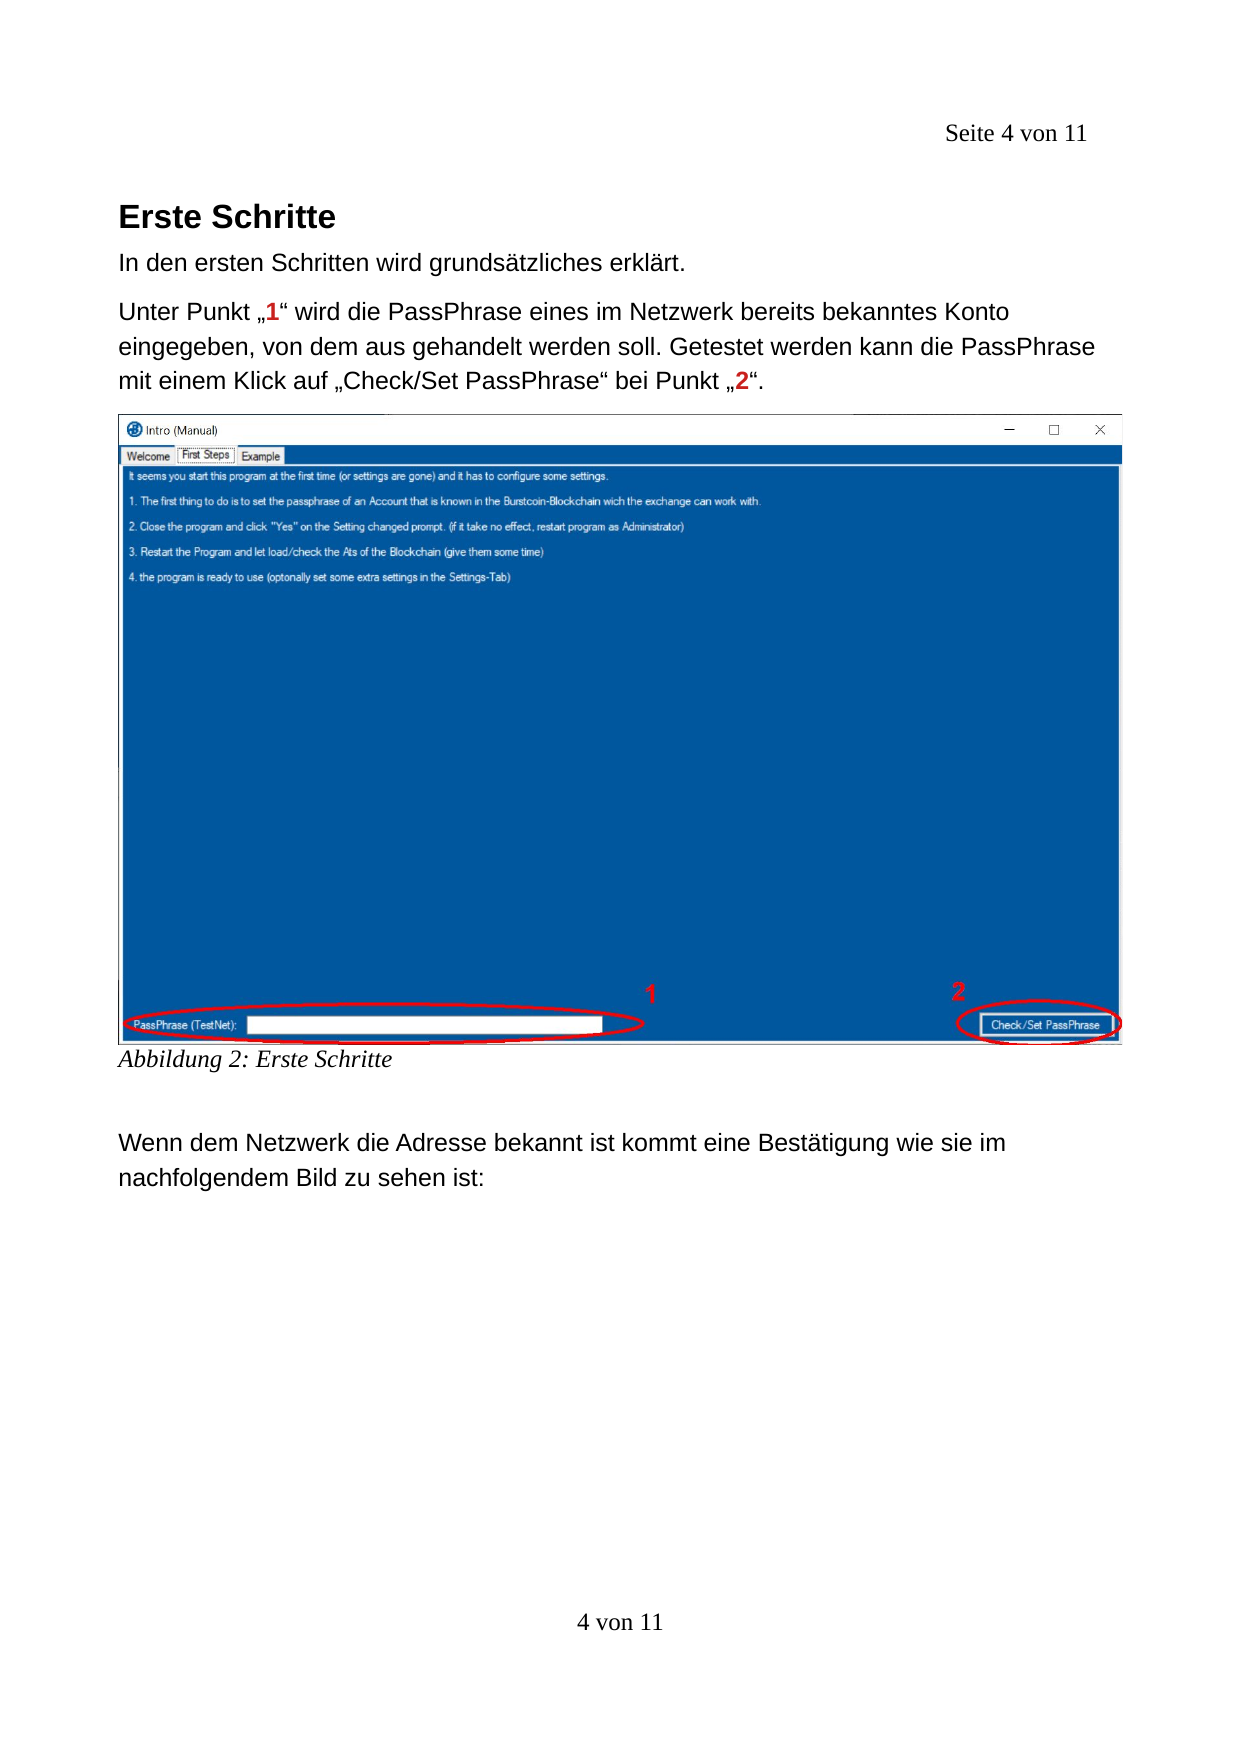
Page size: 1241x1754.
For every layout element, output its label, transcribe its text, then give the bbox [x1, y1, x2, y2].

picture [118, 414, 1123, 1045]
subtitle Erste Schritte [118, 197, 1122, 236]
text Wenn dem Netzwerk die Adresse bekannt ist kommt eine Bestätigung wie sie im nachfolgendem Bild zu sehen ist: [118, 1128, 1122, 1191]
text Abbildung 2: Erste Schritte [118, 1045, 1122, 1073]
text In den ersten Schritten wird grundsätzliches erklärt. [118, 248, 1122, 277]
text Unter Punkt „1“ wird die PassPhrase eines im Netzwerk bereits bekanntes Konto eingegeben, von dem aus gehandelt werden soll. Getestet werden kann die PassPhrase mit einem Klick auf „Check/Set PassPhrase“ bei Punkt „2“. [118, 297, 1122, 395]
